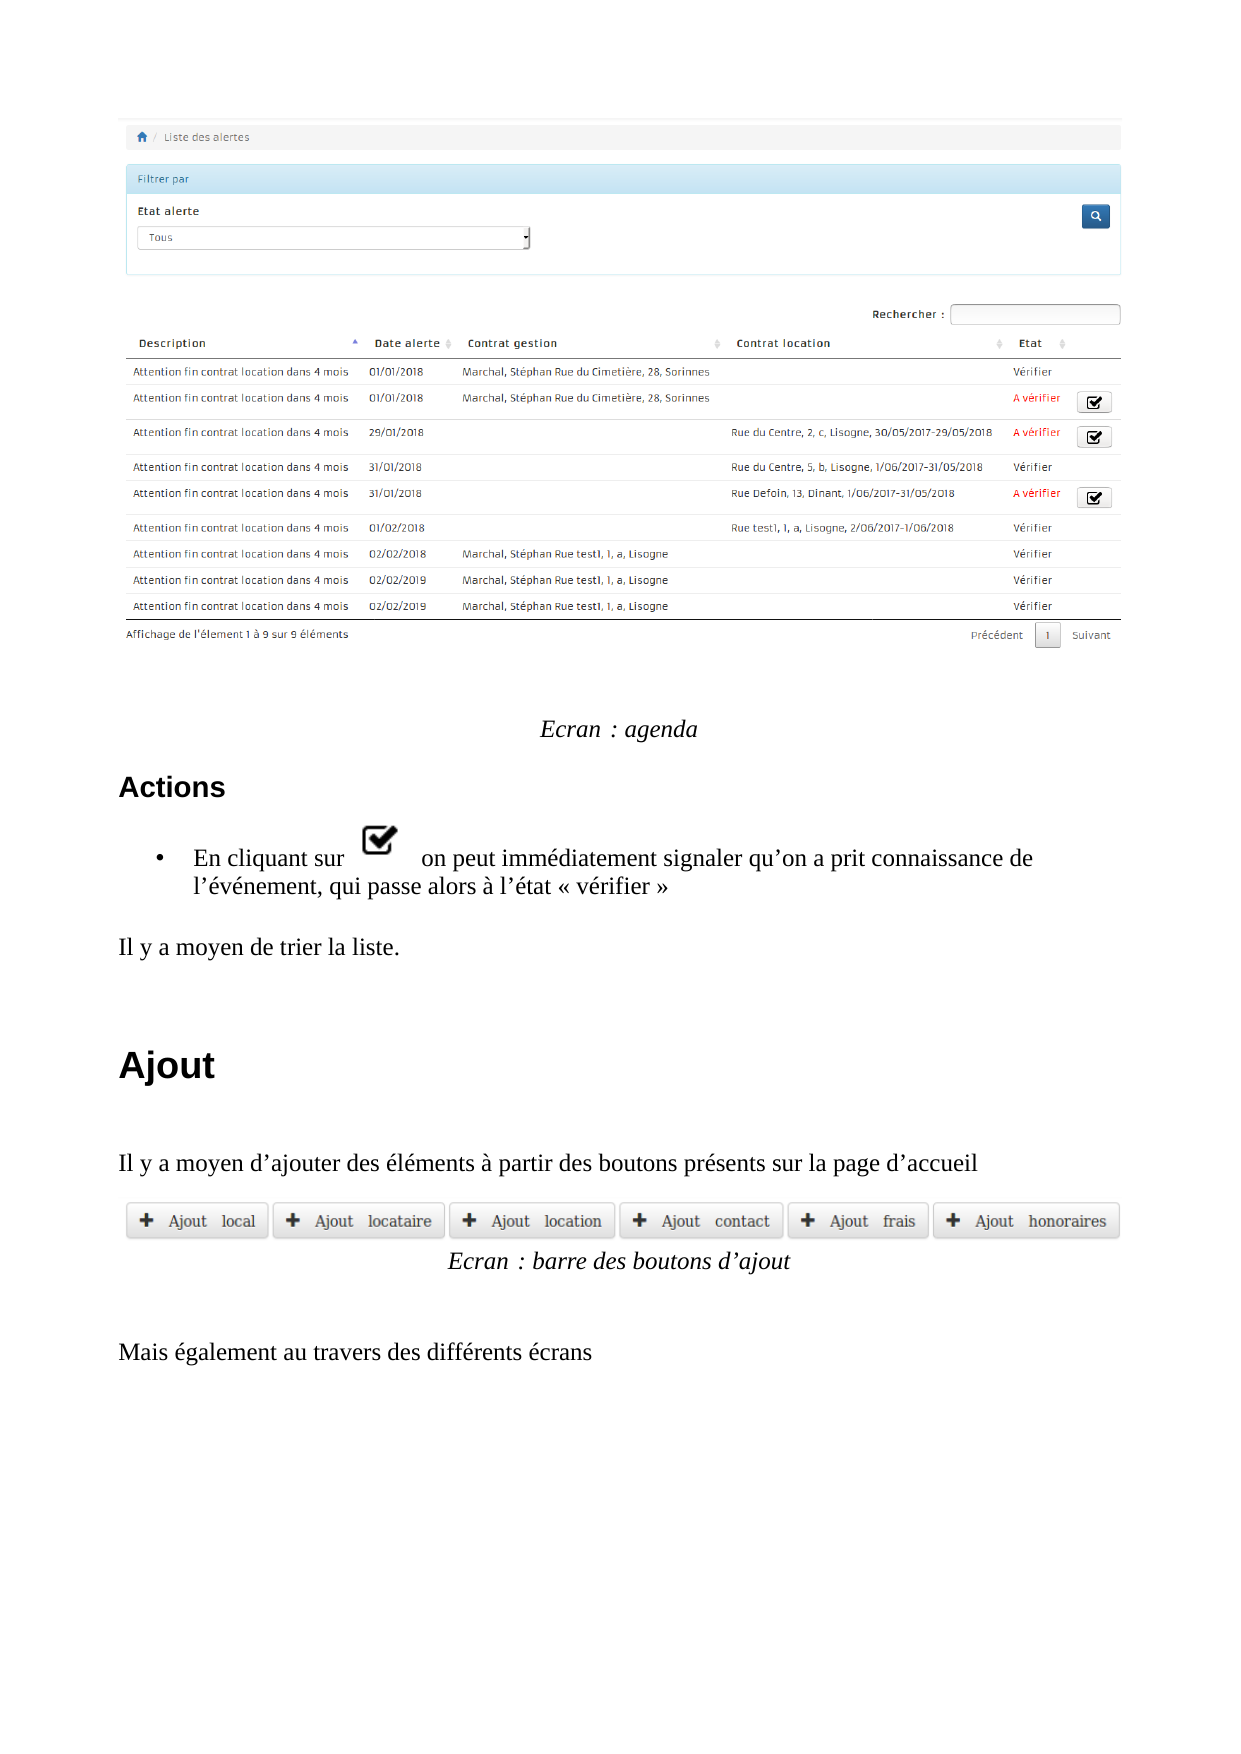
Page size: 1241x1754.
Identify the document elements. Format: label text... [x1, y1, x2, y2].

text Il y a moyen de trier la liste. [118, 932, 1122, 960]
picture [118, 1197, 1123, 1247]
subtitle Ajout [118, 1043, 1122, 1087]
picture [118, 118, 1123, 661]
picture [350, 816, 409, 866]
text Ecran : barre des boutons d’ajout [118, 1247, 1122, 1275]
text Il y a moyen d’ajouter des éléments à partir des boutons présents sur la page d’accueil [118, 1148, 1122, 1177]
subtitle Actions [118, 770, 1122, 803]
list En cliquant sur on peut immédiatement signaler qu’on a prit connaissance de l’événement, qui passe alors à l’état « vérifier » [156, 816, 1122, 900]
text Mais également au travers des différents écrans [118, 1337, 1122, 1365]
text Ecran : agenda [118, 714, 1122, 743]
